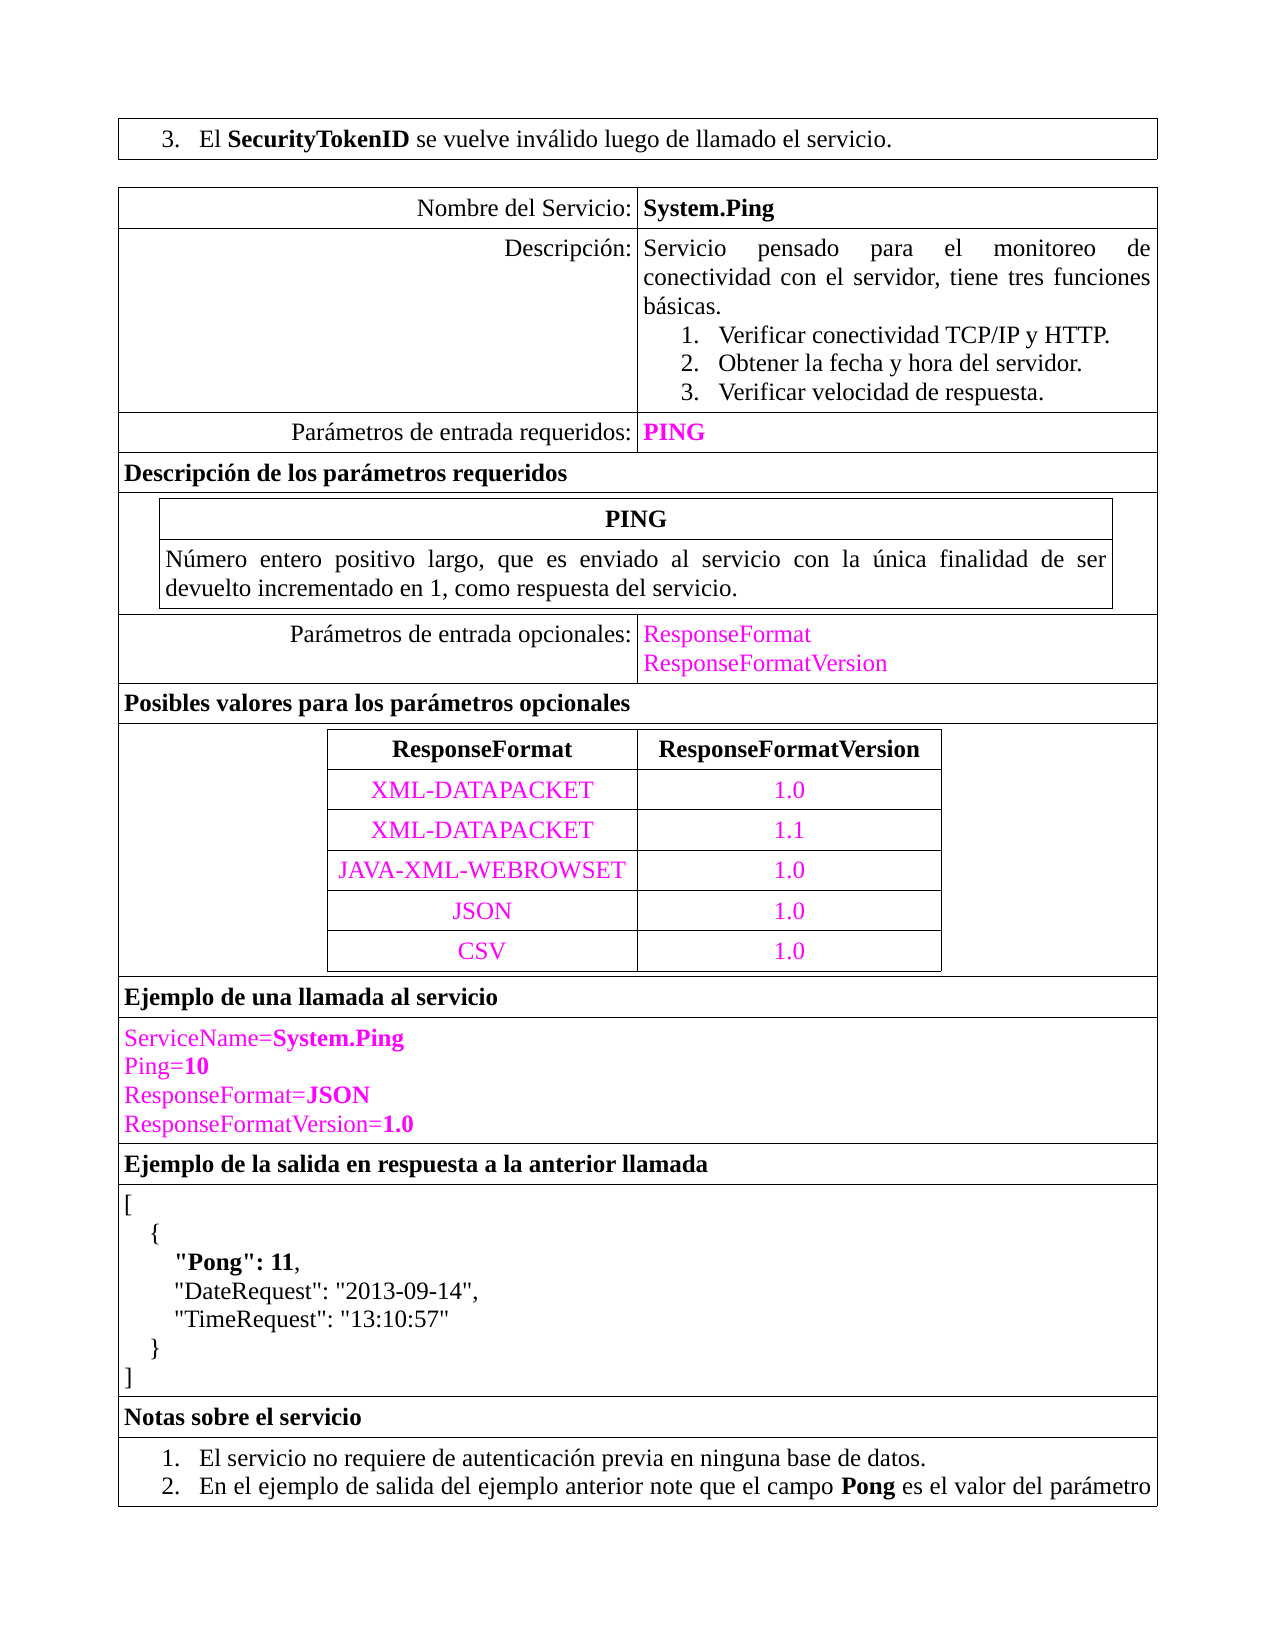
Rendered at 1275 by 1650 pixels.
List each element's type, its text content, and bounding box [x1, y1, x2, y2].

table_cell [119, 724, 1157, 976]
table_cell XML-DATAPACKET [328, 770, 637, 809]
table_cell 1.0 [638, 891, 941, 930]
table_header PING [160, 499, 1112, 538]
table_cell Posibles valores para los parámetros opcionales [119, 684, 1157, 723]
table_cell Todas las transacciones y operaciones pendientes son revertidas y cerradas. Los TransactionID abiertos a partir del SecurityTokenID son inválidos luego de llamado el servicio. El SecurityTokenID se vuelve inválido luego de llamado el servicio. [119, 119, 1157, 158]
table_cell CSV [328, 931, 637, 971]
table_cell Ejemplo de la salida en respuesta a la anterior llamada [119, 1144, 1157, 1184]
table_header ResponseFormatVersion [638, 730, 941, 769]
table_cell [119, 493, 1157, 613]
table_cell El servicio no requiere de autenticación previa en ninguna base de datos. En el ejemplo de salida del ejemplo anterior note que el campo Pong es el valor del parámetro [119, 1438, 1157, 1506]
table_cell Parámetros de entrada requeridos: [119, 413, 637, 452]
table_cell Servicio pensado para el monitoreo de conectividad con el servidor, tiene tres funciones básicas. Verificar conectividad TCP/IP y HTTP. Obtener la fecha y hora del servidor. Verificar velocidad de respuesta. [638, 229, 1157, 412]
table_cell ServiceName=System.Ping Ping=10 ResponseFormat=JSON ResponseFormatVersion=1.0 [119, 1018, 1157, 1143]
table_cell Ejemplo de una llamada al servicio [119, 977, 1157, 1017]
table_cell 1.0 [638, 770, 941, 809]
table_header Nombre del Servicio: [119, 188, 637, 228]
table_cell Descripción de los parámetros requeridos [119, 453, 1157, 492]
table_cell XML-DATAPACKET [328, 810, 637, 849]
table_header ResponseFormat [328, 730, 637, 769]
table_cell Descripción: [119, 229, 637, 412]
table_cell JSON [328, 891, 637, 930]
table_cell Notas sobre el servicio [119, 1397, 1157, 1437]
table_cell ResponseFormat ResponseFormatVersion [638, 615, 1157, 682]
table_cell Número entero positivo largo, que es enviado al servicio con la única finalidad de ser devuelto incrementado en 1, como respuesta del servicio. [160, 540, 1112, 607]
table_cell PING [638, 413, 1157, 452]
table_cell JAVA-XML-WEBROWSET [328, 851, 637, 890]
table_cell Parámetros de entrada opcionales: [119, 615, 637, 682]
table_cell 1.0 [638, 851, 941, 890]
table_cell 1.1 [638, 810, 941, 849]
table_cell 1.0 [638, 931, 941, 971]
table_cell [ { "Pong": 11, "DateRequest": "2013-09-14", "TimeRequest": "13:10:57" } ] [119, 1185, 1157, 1396]
table_header System.Ping [638, 188, 1157, 228]
